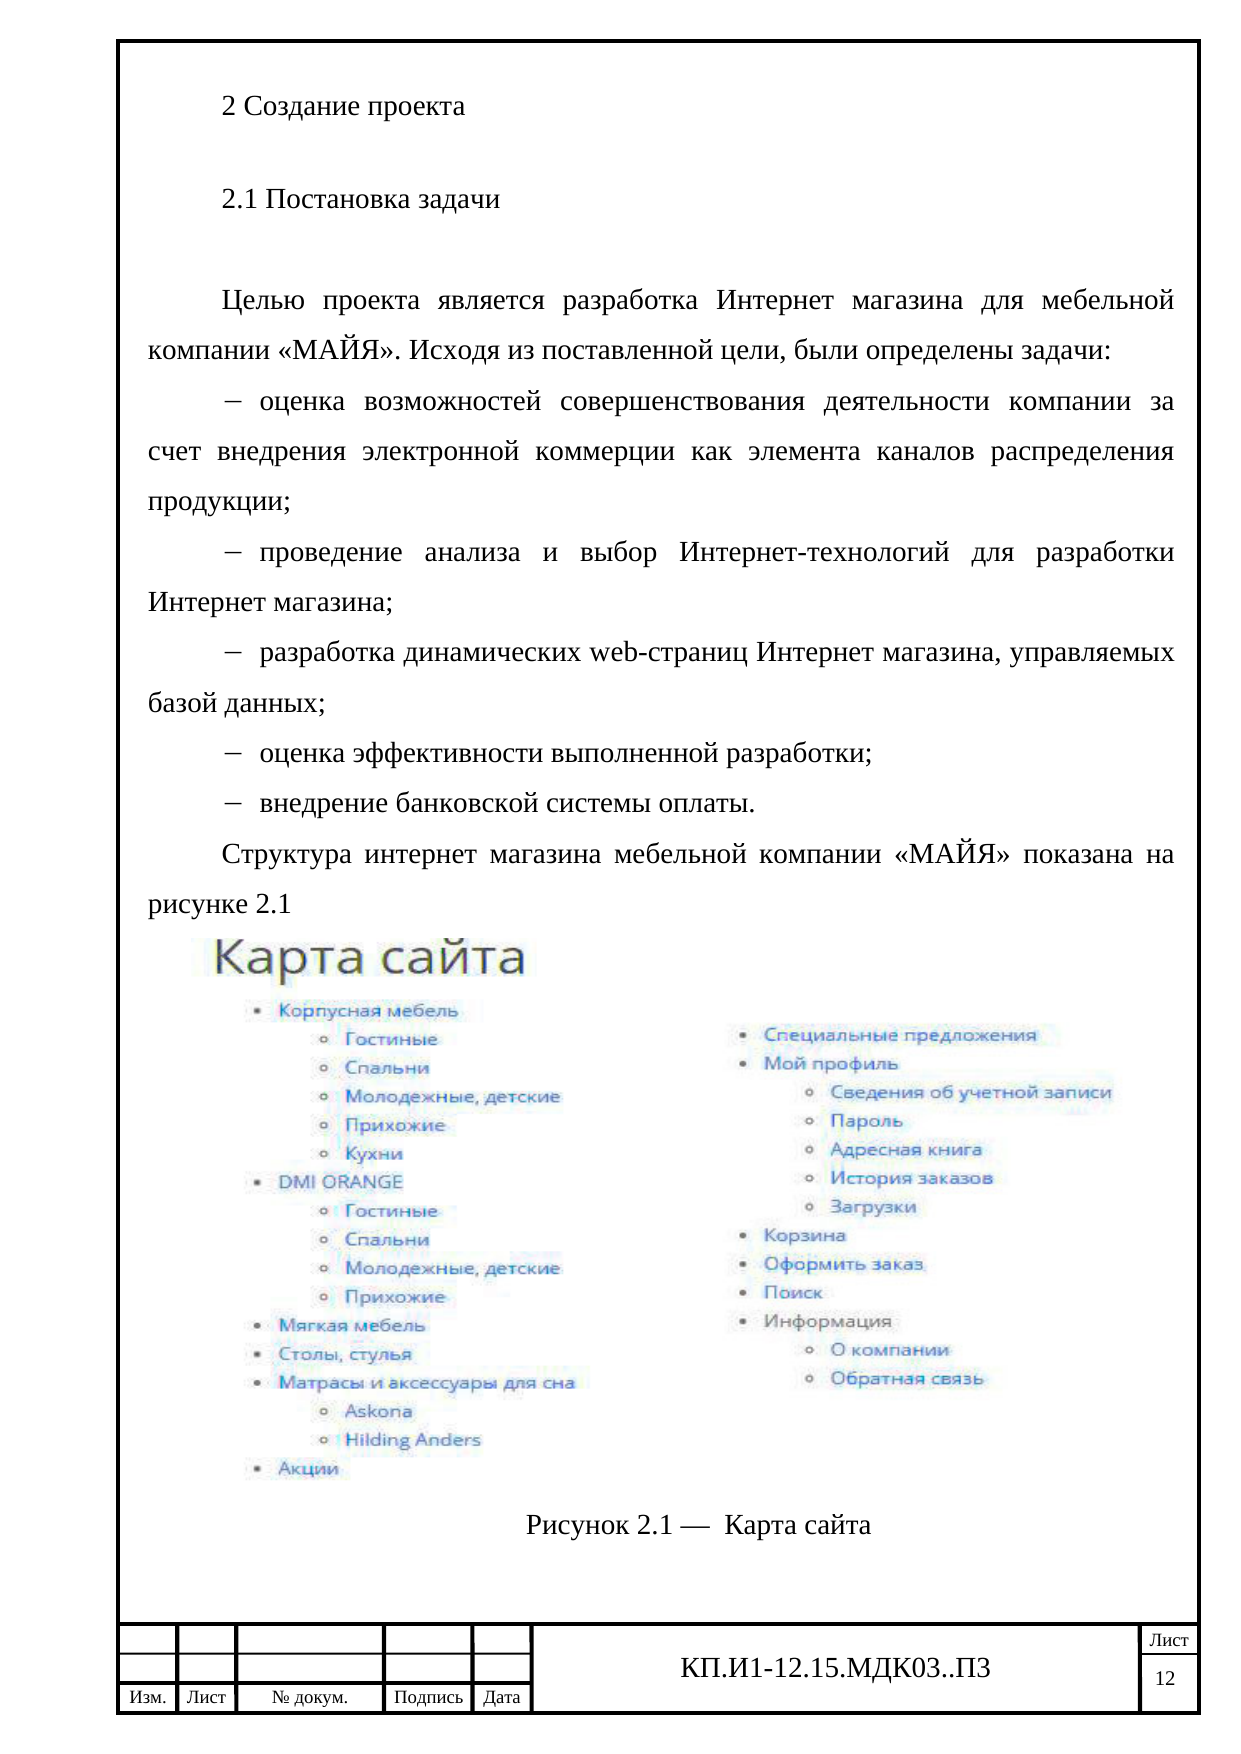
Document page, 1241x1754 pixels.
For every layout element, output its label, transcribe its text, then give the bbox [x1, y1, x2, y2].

subtitle 2.1 Постановка задачи [221, 181, 1175, 215]
text Целью проекта является разработка Интернет магазина для мебельной компании «МАЙЯ». Исходя из поставленной цели, были определены задачи: [148, 282, 1175, 366]
list разработка динамических web-страниц Интернет магазина, управляемых базой данных; [148, 634, 1175, 718]
text Рисунок 2.1 — Карта сайта [148, 937, 1175, 1540]
list проведение анализа и выбор Интернет-технологий для разработки Интернет магазина; [148, 534, 1175, 618]
list внедрение банковской системы оплаты. [148, 786, 1175, 819]
picture [191, 938, 1132, 1489]
text Структура интернет магазина мебельной компании «МАЙЯ» показана на рисунке 2.1 [148, 836, 1175, 920]
subtitle 2 Создание проекта [221, 88, 1175, 122]
list оценка эффективности выполненной разработки; [148, 735, 1175, 769]
list оценка возможностей совершенствования деятельности компании за счет внедрения электронной коммерции как элемента каналов распределения продукции; [148, 383, 1175, 517]
